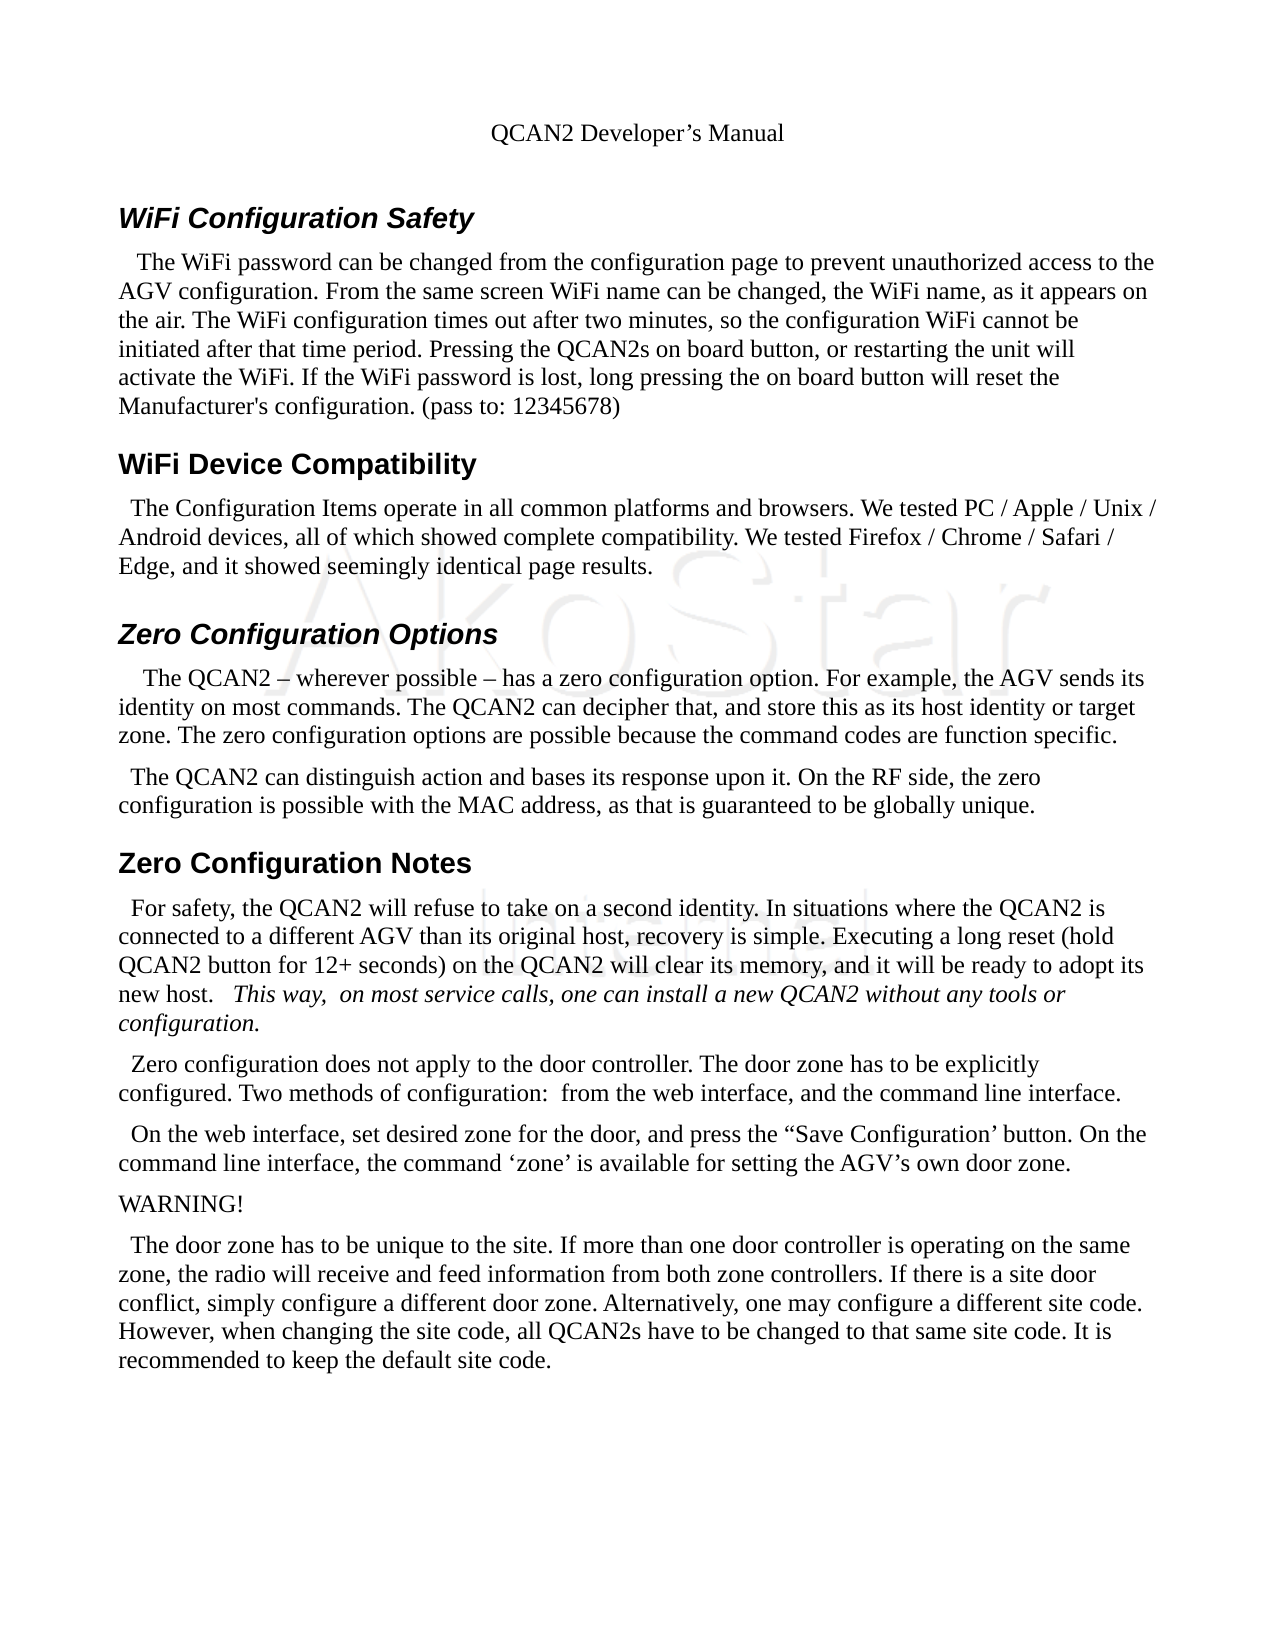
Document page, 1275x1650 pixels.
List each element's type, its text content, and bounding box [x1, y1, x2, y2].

text The QCAN2 can distinguish action and bases its response upon it. On the RF side, the zero configuration is possible with the MAC address, as that is guaranteed to be globally unique. [118, 762, 1157, 819]
subtitle Zero Configuration Notes [118, 846, 1157, 880]
picture [237, 819, 1038, 846]
picture [237, 481, 1038, 493]
picture [237, 1036, 1038, 1049]
text The WiFi password can be changed from the configuration page to prevent unauthorized access to the AGV configuration. From the same screen WiFi name can be changed, the WiFi name, as it appears on the air. The WiFi configuration times out after two minutes, so the configuration WiFi cannot be initiated after that time period. Pressing the QCAN2s on board button, or restarting the unit will activate the WiFi. If the WiFi password is lost, long pressing the on board button will reset the Manufacturer's configuration. (pass to: 12345678) [118, 247, 1157, 420]
picture [237, 1218, 1038, 1225]
subtitle WiFi Device Compatibility [118, 447, 1157, 481]
picture [237, 1106, 1038, 1119]
text The QCAN2 – wherever possible – has a zero configuration option. For example, the AGV sends its identity on most commands. The QCAN2 can decipher that, and store this as its host identity or target zone. The zero configuration options are possible because the command codes are function specific. [118, 663, 1157, 749]
picture [237, 1176, 1038, 1189]
picture [237, 424, 1038, 447]
picture [237, 749, 1038, 762]
subtitle WiFi Configuration Safety [118, 201, 1157, 235]
text The Configuration Items operate in all common platforms and browsers. We tested PC / Apple / Unix / Android devices, all of which showed complete compatibility. We tested Firefox / Chrome / Safari / Edge, and it showed seemingly identical page results. [118, 493, 1157, 579]
text For safety, the QCAN2 will refuse to take on a second identity. In situations where the QCAN2 is connected to a different AGV than its original host, recovery is simple. Executing a long reset (hold QCAN2 button for 12+ seconds) on the QCAN2 will clear its memory, and it will be ready to adopt its new host. This way, on most service calls, one can install a new QCAN2 without any tools or configuration. [118, 893, 1157, 1036]
text Zero configuration does not apply to the door controller. The door zone has to be explicitly configured. Two methods of configuration: from the web interface, and the command line interface. [118, 1049, 1157, 1106]
text On the web interface, set desired zone for the door, and press the “Save Configuration’ button. On the command line interface, the command ‘zone’ is available for setting the AGV’s own door zone. [118, 1119, 1157, 1176]
text The door zone has to be unique to the site. If more than one door controller is operating on the same zone, the radio will receive and feed information from both zone controllers. If there is a site door conflict, simply configure a different door zone. Alternatively, one may configure a different site code. However, when changing the site code, all QCAN2s have to be changed to that same site code. It is recommended to keep the default site code. [118, 1230, 1157, 1374]
text WARNING! [118, 1189, 1157, 1218]
picture [237, 651, 1038, 663]
picture [237, 579, 1038, 617]
picture [237, 880, 1038, 893]
subtitle Zero Configuration Options [118, 617, 1157, 651]
